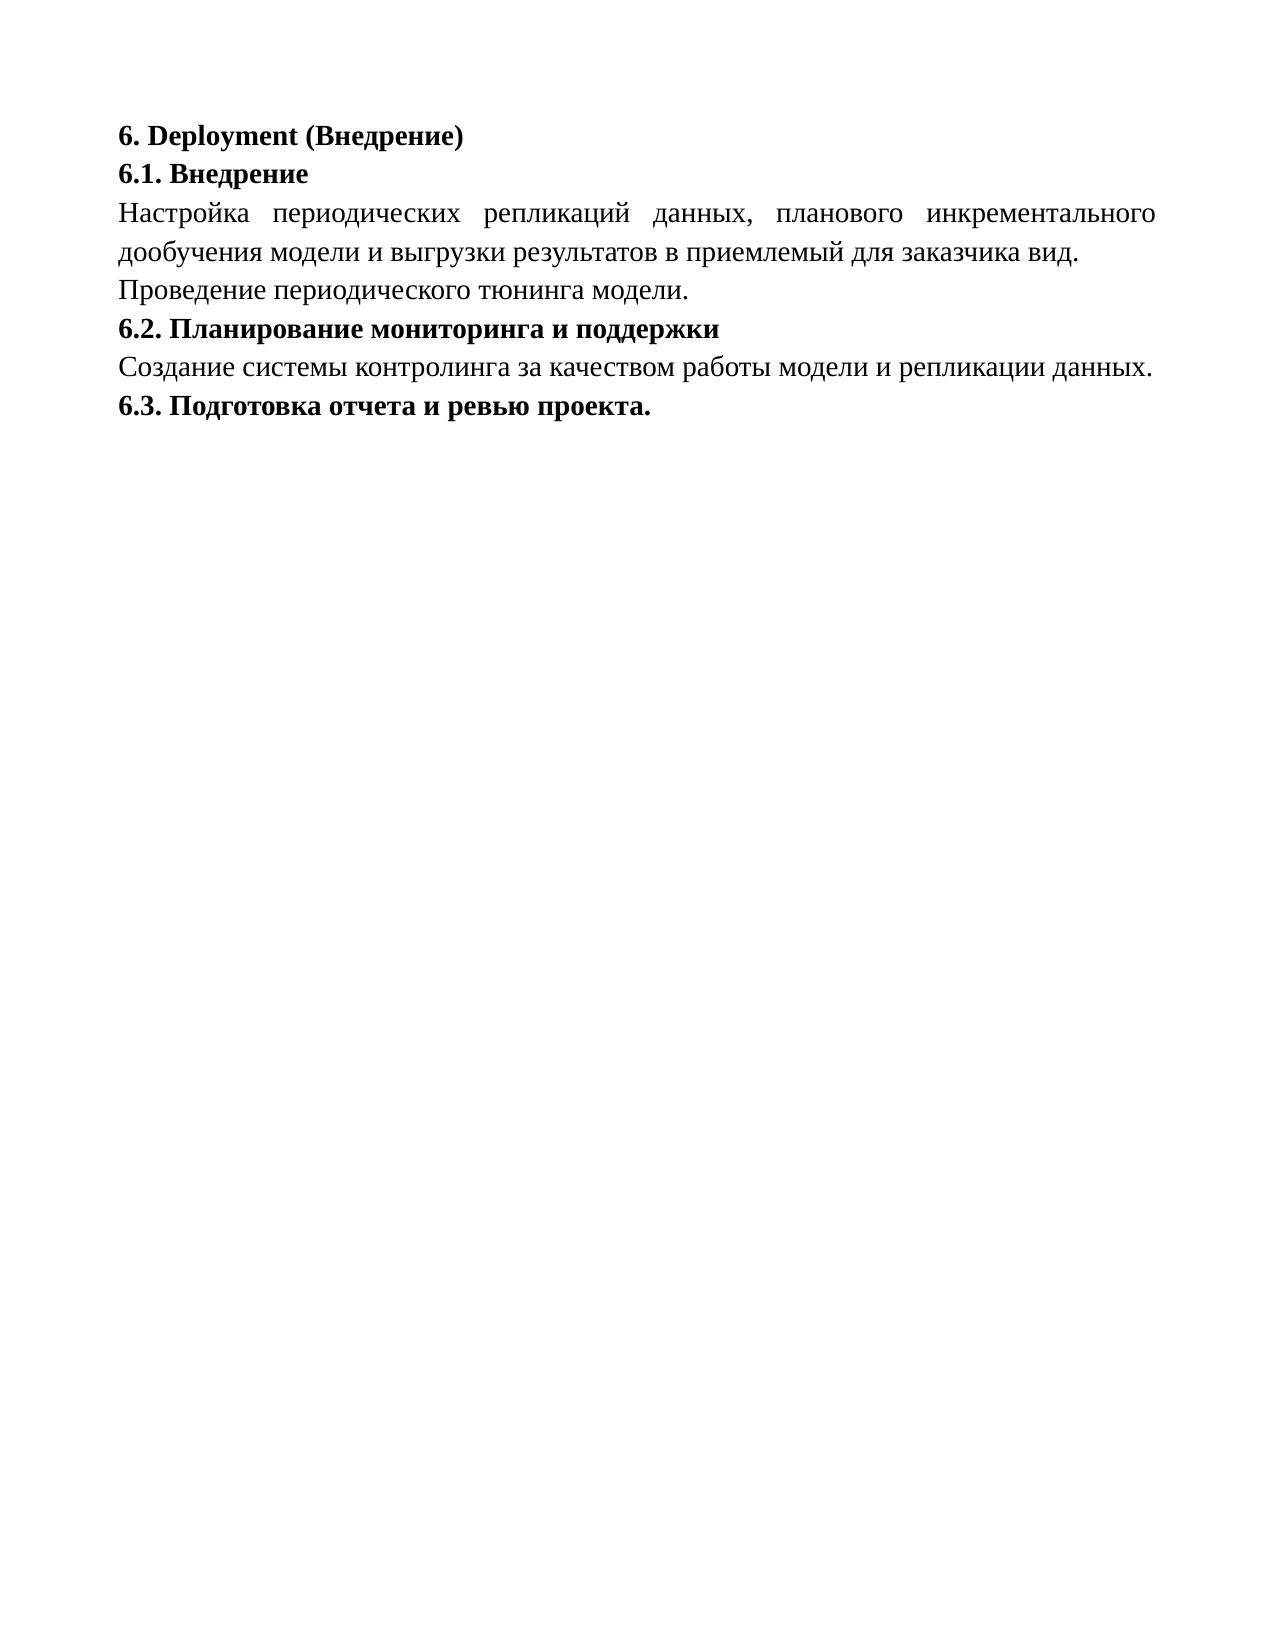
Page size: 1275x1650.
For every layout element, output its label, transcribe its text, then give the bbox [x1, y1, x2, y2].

text Настройка периодических репликаций данных, планового инкрементального дообучения модели и выгрузки результатов в приемлемый для заказчика вид. [118, 195, 1157, 267]
subtitle 6.2. Планирование мониторинга и поддержки [118, 311, 1157, 344]
text Создание системы контролинга за качеством работы модели и репликации данных. [118, 349, 1157, 383]
text Проведение периодического тюнинга модели. [118, 272, 1157, 306]
subtitle 6.1. Внедрение [118, 157, 1157, 190]
subtitle 6. Deployment (Внедрение) [118, 118, 1157, 152]
subtitle 6.3. Подготовка отчета и ревью проекта. [118, 388, 1157, 421]
